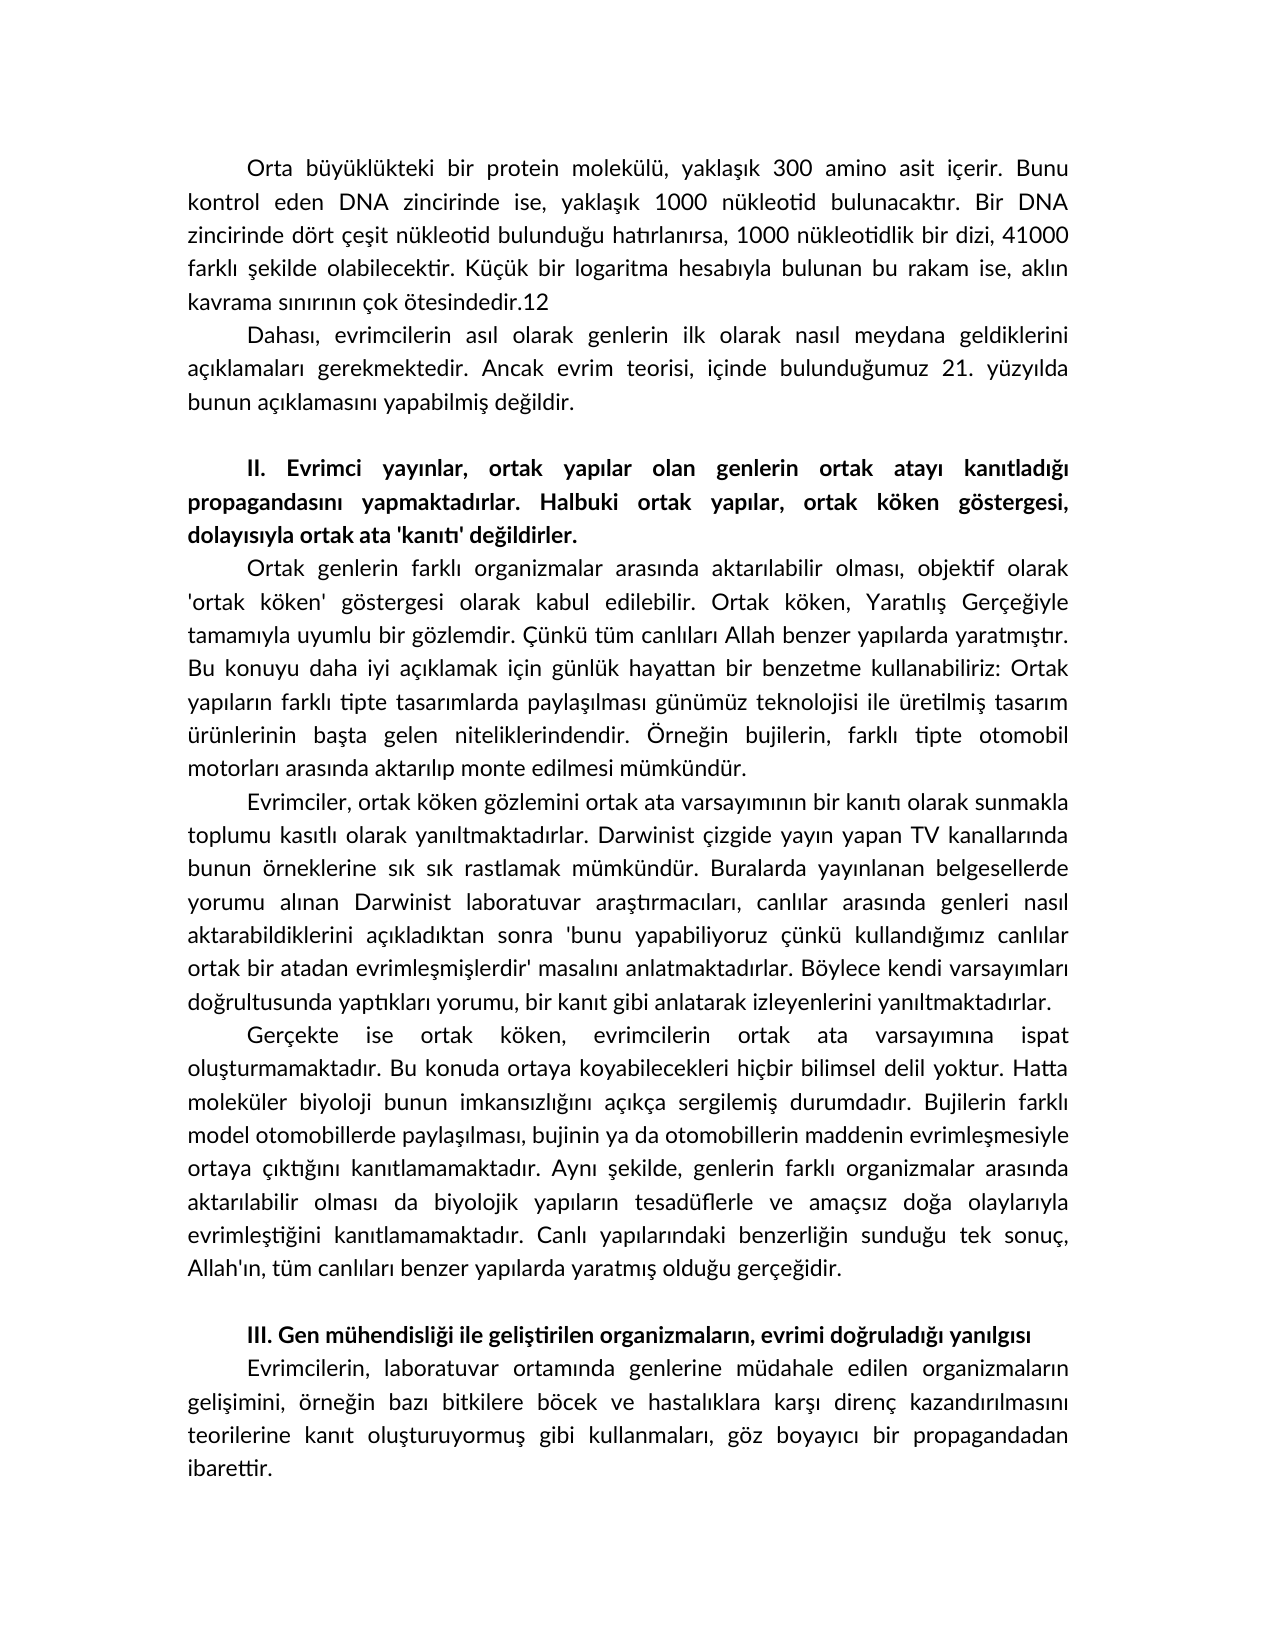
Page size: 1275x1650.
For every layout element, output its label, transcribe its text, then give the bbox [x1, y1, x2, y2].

text III. Gen mühendisliği ile geliştirilen organizmaların, evrimi doğruladığı yanılgısı [187, 1317, 1070, 1350]
text Evrimciler, ortak köken gözlemini ortak ata varsayımının bir kanıtı olarak sunmakla toplumu kasıtlı olarak yanıltmaktadırlar. Darwinist çizgide yayın yapan TV kanallarında bunun örneklerine sık sık rastlamak mümkündür. Buralarda yayınlanan belgesellerde yorumu alınan Darwinist laboratuvar araştırmacıları, canlılar arasında genleri nasıl aktarabildiklerini açıkladıktan sonra 'bunu yapabiliyoruz çünkü kullandığımız canlılar ortak bir atadan evrimleşmişlerdir' masalını anlatmaktadırlar. Böylece kendi varsayımları doğrultusunda yaptıkları yorumu, bir kanıt gibi anlatarak izleyenlerini yanıltmaktadırlar. [187, 783, 1070, 1017]
text Evrimcilerin, laboratuvar ortamında genlerine müdahale edilen organizmaların gelişimini, örneğin bazı bitkilere böcek ve hastalıklara karşı direnç kazandırılmasını teorilerine kanıt oluşturuyormuş gibi kullanmaları, göz boyayıcı bir propagandadan ibarettir. [187, 1350, 1070, 1483]
text Ortak genlerin farklı organizmalar arasında aktarılabilir olması, objektif olarak 'ortak köken' göstergesi olarak kabul edilebilir. Ortak köken, Yaratılış Gerçeğiyle tamamıyla uyumlu bir gözlemdir. Çünkü tüm canlıları Allah benzer yapılarda yaratmıştır. Bu konuyu daha iyi açıklamak için günlük hayattan bir benzetme kullanabiliriz: Ortak yapıların farklı tipte tasarımlarda paylaşılması günümüz teknolojisi ile üretilmiş tasarım ürünlerinin başta gelen niteliklerindendir. Örneğin bujilerin, farklı tipte otomobil motorları arasında aktarılıp monte edilmesi mümkündür. [187, 550, 1070, 783]
text Dahası, evrimcilerin asıl olarak genlerin ilk olarak nasıl meydana geldiklerini açıklamaları gerekmektedir. Ancak evrim teorisi, içinde bulunduğumuz 21. yüzyılda bunun açıklamasını yapabilmiş değildir. [187, 317, 1070, 417]
text II. Evrimci yayınlar, ortak yapılar olan genlerin ortak atayı kanıtladığı propagandasını yapmaktadırlar. Halbuki ortak yapılar, ortak köken göstergesi, dolayısıyla ortak ata 'kanıtı' değildirler. [187, 450, 1070, 550]
text Orta büyüklükteki bir protein molekülü, yaklaşık 300 amino asit içerir. Bunu kontrol eden DNA zincirinde ise, yaklaşık 1000 nükleotid bulunacaktır. Bir DNA zincirinde dört çeşit nükleotid bulunduğu hatırlanırsa, 1000 nükleotidlik bir dizi, 41000 farklı şekilde olabilecektir. Küçük bir logaritma hesabıyla bulunan bu rakam ise, aklın kavrama sınırının çok ötesindedir.12 [187, 150, 1070, 317]
text Gerçekte ise ortak köken, evrimcilerin ortak ata varsayımına ispat oluşturmamaktadır. Bu konuda ortaya koyabilecekleri hiçbir bilimsel delil yoktur. Hatta moleküler biyoloji bunun imkansızlığını açıkça sergilemiş durumdadır. Bujilerin farklı model otomobillerde paylaşılması, bujinin ya da otomobillerin maddenin evrimleşmesiyle ortaya çıktığını kanıtlamamaktadır. Aynı şekilde, genlerin farklı organizmalar arasında aktarılabilir olması da biyolojik yapıların tesadüflerle ve amaçsız doğa olaylarıyla evrimleştiğini kanıtlamamaktadır. Canlı yapılarındaki benzerliğin sunduğu tek sonuç, Allah'ın, tüm canlıları benzer yapılarda yaratmış olduğu gerçeğidir. [187, 1017, 1070, 1283]
